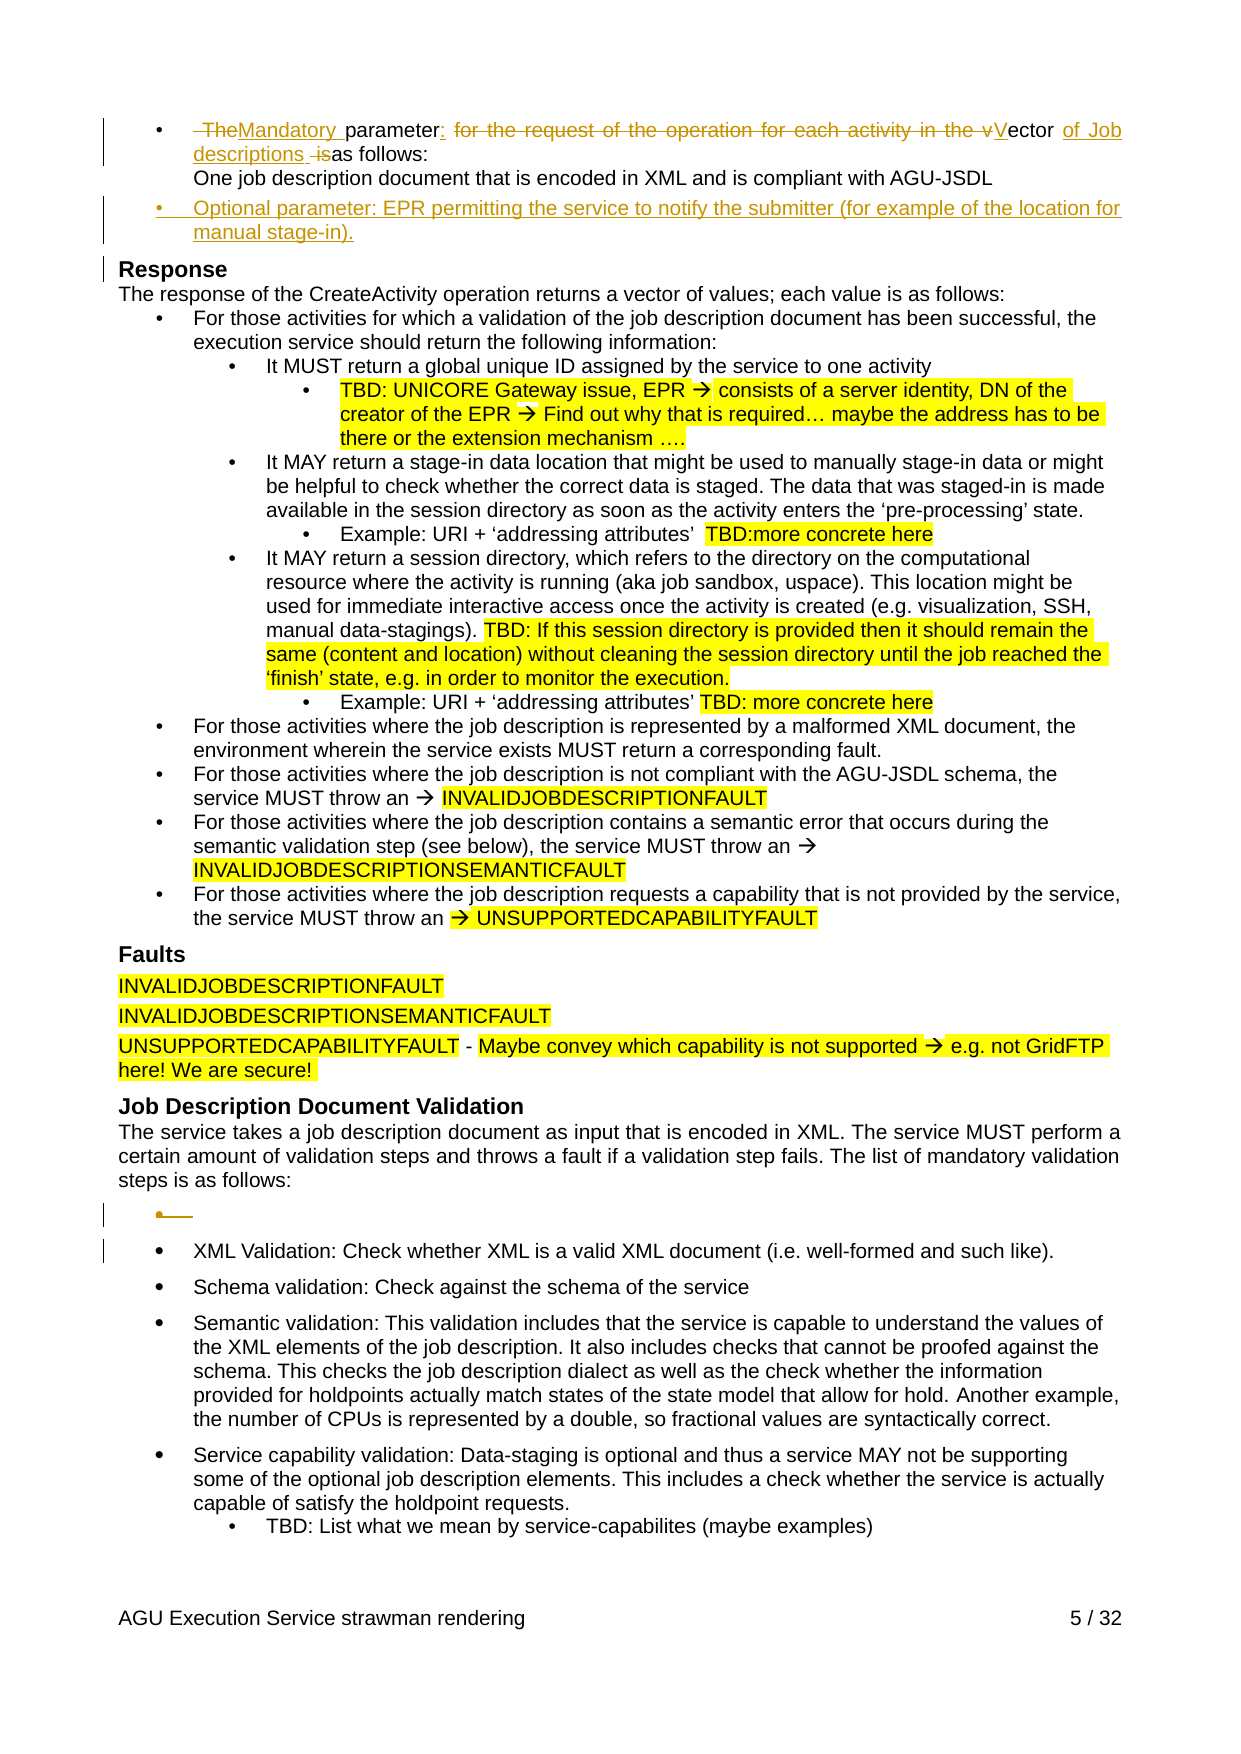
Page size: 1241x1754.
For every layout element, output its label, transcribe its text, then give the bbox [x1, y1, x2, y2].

text The response of the CreateActivity operation returns a vector of values; each value is as follows: [118, 282, 1122, 306]
list XML Validation: Check whether XML is a valid XML document (i.e. well-formed and such like). [156, 1203, 1122, 1227]
list Optional parameter: EPR permitting the service to notify the submitter (for example of the location for [156, 196, 1122, 217]
list For those activities where the job description requests a capability that is not provided by the service, the service MUST throw an  UNSUPPORTEDCAPABILITYFAULT [156, 882, 1122, 929]
list Example: URI + ‘addressing attributes’ TBD: more concrete here [302, 690, 1113, 714]
text One job description document that is encoded in XML and is compliant with AGU-JSDL [193, 166, 1122, 190]
list Service capability validation: Data-staging is optional and thus a service MAY not be supporting some of the optional job description elements. This includes a check whether the service is actually capable of satisfy the holdpoint requests. [156, 1442, 1122, 1514]
list Example: URI + ‘addressing attributes’ TBD:more concrete here [302, 522, 1113, 546]
list For those activities for which a validation of the job description document has been successful, the execution service should return the following information: [156, 306, 1122, 354]
text Response [118, 256, 1122, 282]
list manual stage-in). [156, 218, 1122, 244]
text Job Description Document Validation [118, 1093, 1122, 1119]
list For those activities where the job description is represented by a malformed XML document, the environment wherein the service exists MUST return a corresponding fault. [156, 714, 1122, 762]
list It MAY return a session directory, which refers to the directory on the computational resource where the activity is running (aka job sandbox, uspace). This location might be used for immediate interactive access once the activity is created (e.g. visualization, SSH, manual data-stagings). TBD: If this session directory is provided then it should remain the same (content and location) without cleaning the session directory until the job reached the ‘finish’ state, e.g. in order to monitor the execution. [228, 546, 1113, 690]
list For those activities where the job description contains a semantic error that occurs during the semantic validation step (see below), the service MUST throw an  INVALIDJOBDESCRIPTIONSEMANTICFAULT [156, 809, 1122, 882]
list TBD: List what we mean by service-capabilites (maybe examples) [228, 1514, 1113, 1538]
text Faults [118, 941, 1122, 968]
list TBD: UNICORE Gateway issue, EPR  consists of a server identity, DN of the creator of the EPR  Find out why that is required… maybe the address has to be there or the extension mechanism …. [302, 378, 1113, 450]
list For those activities where the job description is not compliant with the AGU-JSDL schema, the service MUST throw an  INVALIDJOBDESCRIPTIONFAULT [156, 762, 1122, 809]
text INVALIDJOBDESCRIPTIONSEMANTICFAULT [118, 1003, 1122, 1027]
list Schema validation: Check against the schema of the service [156, 1275, 1122, 1299]
list It MAY return a stage-in data location that might be used to manually stage-in data or might be helpful to check whether the correct data is staged. The data that was staged-in is made available in the session directory as soon as the activity enters the ‘pre-processing’ state. [228, 450, 1113, 522]
list Mandatory parameter: Vector of Job descriptions as follows: [156, 118, 1122, 166]
list Semantic validation: This validation includes that the service is capable to understand the values of the XML elements of the job description. It also includes checks that cannot be proofed against the schema. This checks the job description dialect as well as the check whether the information provided for holdpoints actually match states of the state model that allow for hold. Another example, the number of CPUs is represented by a double, so fractional values are syntactically correct. [156, 1311, 1122, 1431]
list It MUST return a global unique ID assigned by the service to one activity [228, 354, 1113, 378]
text INVALIDJOBDESCRIPTIONFAULT [118, 974, 1122, 998]
text UNSUPPORTEDCAPABILITYFAULT - Maybe convey which capability is not supported  e.g. not GridFTP here! We are secure! [118, 1033, 1122, 1081]
text The service takes a job description document as input that is encoded in XML. The service MUST perform a certain amount of validation steps and throws a fault if a validation step fails. The list of mandatory validation steps is as follows: [118, 1119, 1122, 1191]
